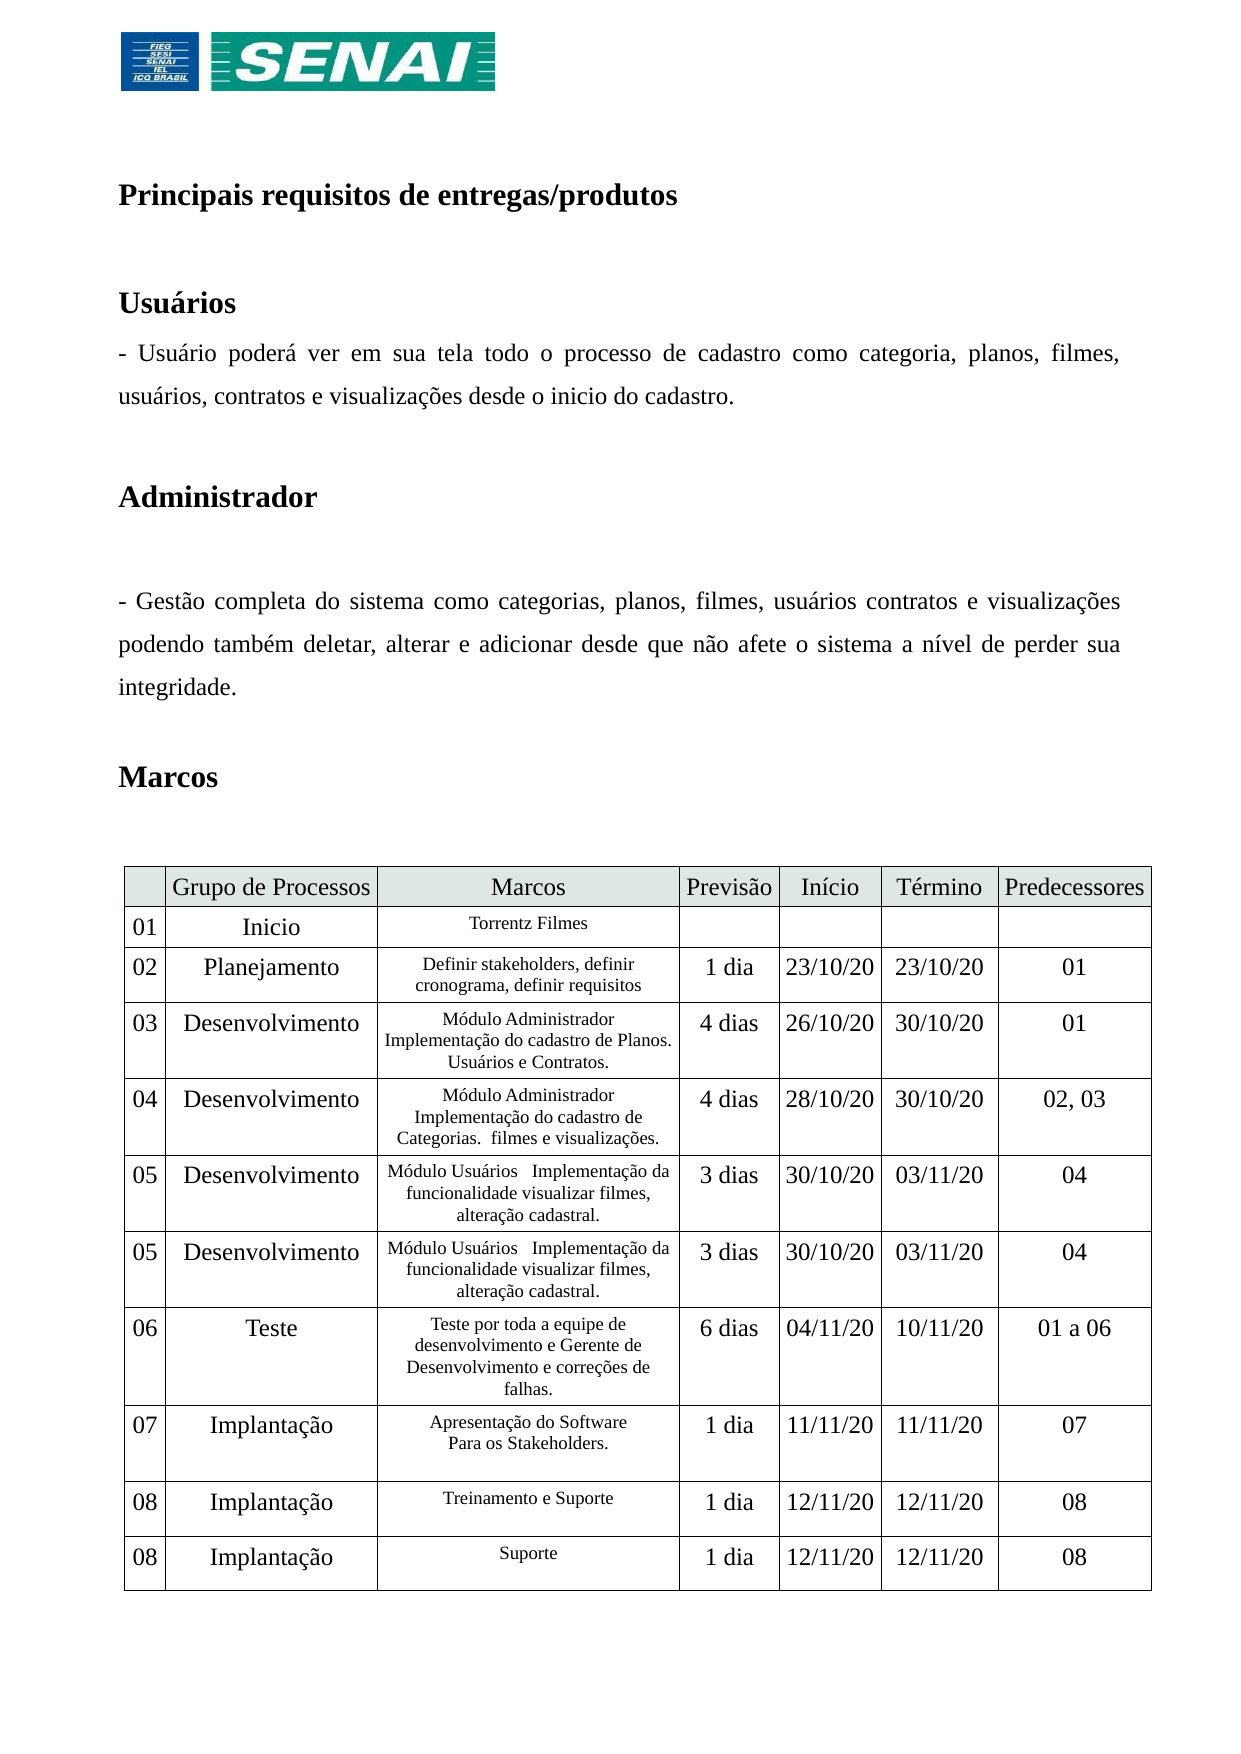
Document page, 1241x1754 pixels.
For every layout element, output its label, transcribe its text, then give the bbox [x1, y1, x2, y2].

table_cell 04/11/20 [780, 1308, 881, 1405]
table_cell Módulo Usuários Implementação da funcionalidade visualizar filmes, alteração cadastral. [378, 1232, 679, 1307]
table_cell 12/11/20 [882, 1537, 998, 1590]
table_cell Definir stakeholders, definir cronograma, definir requisitos [378, 948, 679, 1002]
table_cell 08 [999, 1537, 1151, 1590]
table_cell Teste por toda a equipe de desenvolvimento e Gerente de Desenvolvimento e correções de falhas. [378, 1308, 679, 1405]
table_cell 30/10/20 [780, 1156, 881, 1231]
picture [121, 32, 495, 91]
table_cell 03/11/20 [882, 1232, 998, 1307]
table_cell 08 [125, 1537, 165, 1590]
table_cell 03 [125, 1003, 165, 1078]
table_cell 12/11/20 [780, 1537, 881, 1590]
table_cell Módulo Usuários Implementação da funcionalidade visualizar filmes, alteração cadastral. [378, 1156, 679, 1231]
table_header Grupo de Processos [166, 867, 377, 906]
table_cell [680, 907, 779, 947]
table_cell 1 dia [680, 1482, 779, 1536]
text Administrador [118, 478, 1122, 514]
table_cell 04 [999, 1232, 1151, 1307]
table_cell 05 [125, 1232, 165, 1307]
table_cell Módulo Administrador Implementação do cadastro de Planos. Usuários e Contratos. [378, 1003, 679, 1078]
table_cell [999, 907, 1151, 947]
table_header Marcos [378, 867, 679, 906]
table_cell 10/11/20 [882, 1308, 998, 1405]
table_cell Apresentação do Software Para os Stakeholders. [378, 1406, 679, 1481]
table_header Início [780, 867, 881, 906]
table_header Término [882, 867, 998, 906]
table_cell Treinamento e Suporte [378, 1482, 679, 1536]
table_cell Implantação [166, 1406, 377, 1481]
table_cell 03/11/20 [882, 1156, 998, 1231]
table_cell 02, 03 [999, 1079, 1151, 1154]
table_cell Suporte [378, 1537, 679, 1590]
table_cell 12/11/20 [780, 1482, 881, 1536]
table_header Previsão [680, 867, 779, 906]
table_cell 23/10/20 [780, 948, 881, 1002]
table_cell Torrentz Filmes [378, 907, 679, 947]
table_cell 07 [125, 1406, 165, 1481]
table_cell 23/10/20 [882, 948, 998, 1002]
table_cell 06 [125, 1308, 165, 1405]
table_cell Implantação [166, 1537, 377, 1590]
table_cell 3 dias [680, 1232, 779, 1307]
text - Usuário poderá ver em sua tela todo o processo de cadastro como categoria, planos, filmes, usuários, contratos e visualizações desde o inicio do cadastro. [118, 338, 1122, 410]
text Principais requisitos de entregas/produtos [118, 176, 1122, 212]
table_cell Teste [166, 1308, 377, 1405]
table_cell 08 [999, 1482, 1151, 1536]
table_cell Inicio [166, 907, 377, 947]
table_cell 11/11/20 [882, 1406, 998, 1481]
table_cell 04 [999, 1156, 1151, 1231]
table_cell 01 [125, 907, 165, 947]
table_cell 01 [999, 948, 1151, 1002]
table_cell 11/11/20 [780, 1406, 881, 1481]
table_cell 30/10/20 [882, 1003, 998, 1078]
table_cell Desenvolvimento [166, 1232, 377, 1307]
table_cell 01 a 06 [999, 1308, 1151, 1405]
table_cell Módulo Administrador Implementação do cadastro de Categorias. filmes e visualizações. [378, 1079, 679, 1154]
table_cell 30/10/20 [882, 1079, 998, 1154]
table_cell 01 [999, 1003, 1151, 1078]
text Marcos [118, 758, 1122, 794]
table_cell 4 dias [680, 1003, 779, 1078]
table_cell Desenvolvimento [166, 1156, 377, 1231]
table_cell 04 [125, 1079, 165, 1154]
table_cell 26/10/20 [780, 1003, 881, 1078]
table_cell Planejamento [166, 948, 377, 1002]
table_header [125, 867, 165, 906]
table_cell 6 dias [680, 1308, 779, 1405]
table_cell 02 [125, 948, 165, 1002]
table_cell 05 [125, 1156, 165, 1231]
table_cell 3 dias [680, 1156, 779, 1231]
table_cell [882, 907, 998, 947]
table_cell 4 dias [680, 1079, 779, 1154]
table_cell 28/10/20 [780, 1079, 881, 1154]
table_cell 12/11/20 [882, 1482, 998, 1536]
table_cell 1 dia [680, 948, 779, 1002]
table_cell Desenvolvimento [166, 1079, 377, 1154]
text Usuários [118, 284, 1122, 320]
table_cell Desenvolvimento [166, 1003, 377, 1078]
table_cell 08 [125, 1482, 165, 1536]
table_cell 1 dia [680, 1537, 779, 1590]
table_header Predecessores [999, 867, 1151, 906]
table_cell 30/10/20 [780, 1232, 881, 1307]
table_cell Implantação [166, 1482, 377, 1536]
table_cell 07 [999, 1406, 1151, 1481]
table_cell [780, 907, 881, 947]
text - Gestão completa do sistema como categorias, planos, filmes, usuários contratos e visualizações podendo também deletar, alterar e adicionar desde que não afete o sistema a nível de perder sua integridade. [118, 586, 1122, 701]
table_cell 1 dia [680, 1406, 779, 1481]
